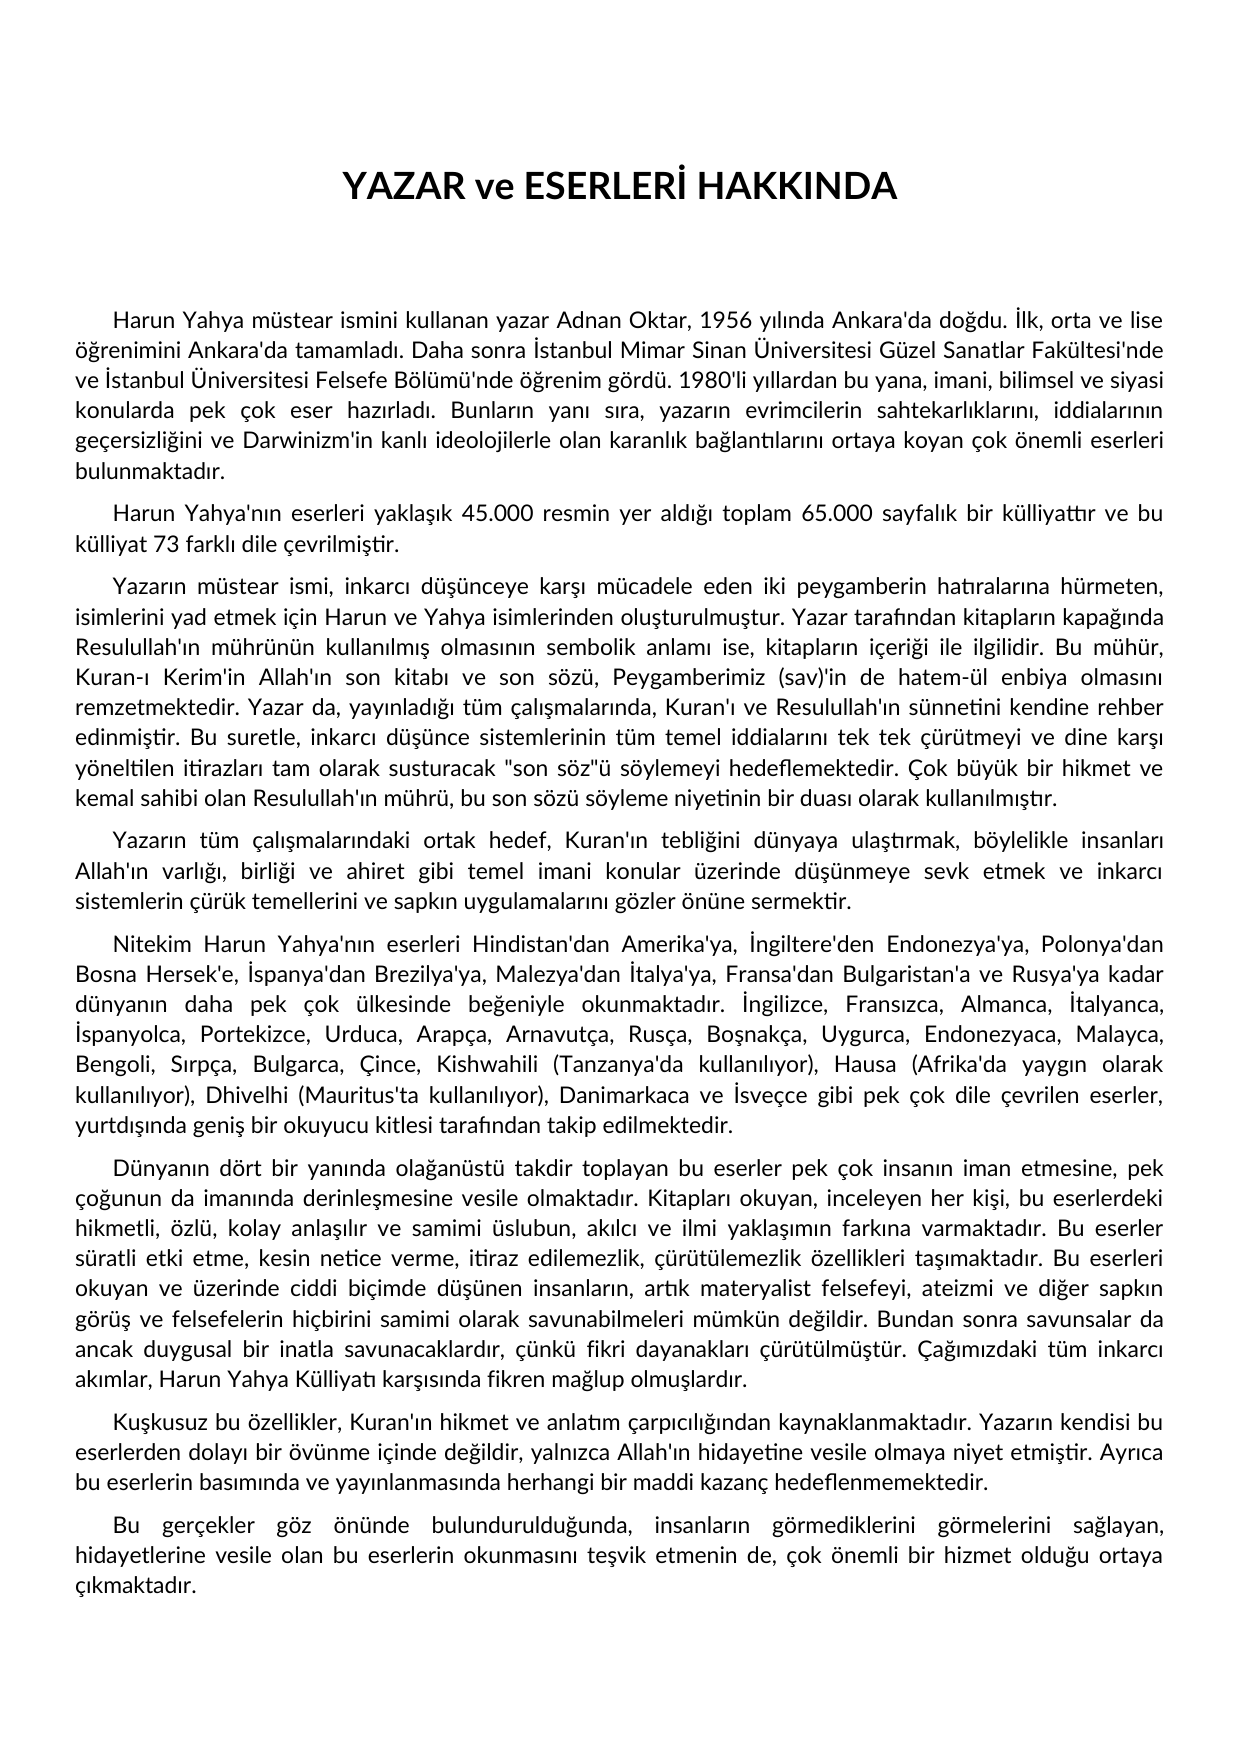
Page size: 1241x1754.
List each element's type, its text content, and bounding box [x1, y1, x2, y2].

text Harun Yahya'nın eserleri yaklaşık 45.000 resmin yer aldığı toplam 65.000 sayfalık bir külliyattır ve bu külliyat 73 farklı dile çevrilmiştir. [75, 499, 1165, 557]
text Kuşkusuz bu özellikler, Kuran'ın hikmet ve anlatım çarpıcılığından kaynaklanmaktadır. Yazarın kendisi bu eserlerden dolayı bir övünme içinde değildir, yalnızca Allah'ın hidayetine vesile olmaya niyet etmiştir. Ayrıca bu eserlerin basımında ve yayınlanmasında herhangi bir maddi kazanç hedeflenmemektedir. [75, 1407, 1165, 1495]
text Yazarın müstear ismi, inkarcı düşünceye karşı mücadele eden iki peygamberin hatıralarına hürmeten, isimlerini yad etmek için Harun ve Yahya isimlerinden oluşturulmuştur. Yazar tarafından kitapların kapağında Resulullah'ın mührünün kullanılmış olmasının sembolik anlamı ise, kitapların içeriği ile ilgilidir. Bu mühür, Kuran-ı Kerim'in Allah'ın son kitabı ve son sözü, Peygamberimiz (sav)'in de hatem-ül enbiya olmasını remzetmektedir. Yazar da, yayınladığı tüm çalışmalarında, Kuran'ı ve Resulullah'ın sünnetini kendine rehber edinmiştir. Bu suretle, inkarcı düşünce sistemlerinin tüm temel iddialarını tek tek çürütmeyi ve dine karşı yöneltilen itirazları tam olarak susturacak "son söz"ü söylemeyi hedeflemektedir. Çok büyük bir hikmet ve kemal sahibi olan Resulullah'ın mührü, bu son sözü söyleme niyetinin bir duası olarak kullanılmıştır. [75, 572, 1165, 811]
text Harun Yahya müstear ismini kullanan yazar Adnan Oktar, 1956 yılında Ankara'da doğdu. İlk, orta ve lise öğrenimini Ankara'da tamamladı. Daha sonra İstanbul Mimar Sinan Üniversitesi Güzel Sanatlar Fakültesi'nde ve İstanbul Üniversitesi Felsefe Bölümü'nde öğrenim gördü. 1980'li yıllardan bu yana, imani, bilimsel ve siyasi konularda pek çok eser hazırladı. Bunların yanı sıra, yazarın evrimcilerin sahtekarlıklarını, iddialarının geçersizliğini ve Darwinizm'in kanlı ideolojilerle olan karanlık bağlantılarını ortaya koyan çok önemli eserleri bulunmaktadır. [75, 305, 1165, 484]
subtitle YAZAR ve ESERLERİ HAKKINDA [75, 162, 1165, 207]
text Dünyanın dört bir yanında olağanüstü takdir toplayan bu eserler pek çok insanın iman etmesine, pek çoğunun da imanında derinleşmesine vesile olmaktadır. Kitapları okuyan, inceleyen her kişi, bu eserlerdeki hikmetli, özlü, kolay anlaşılır ve samimi üslubun, akılcı ve ilmi yaklaşımın farkına varmaktadır. Bu eserler süratli etki etme, kesin netice verme, itiraz edilemezlik, çürütülemezlik özellikleri taşımaktadır. Bu eserleri okuyan ve üzerinde ciddi biçimde düşünen insanların, artık materyalist felsefeyi, ateizmi ve diğer sapkın görüş ve felsefelerin hiçbirini samimi olarak savunabilmeleri mümkün değildir. Bundan sonra savunsalar da ancak duygusal bir inatla savunacaklardır, çünkü fikri dayanakları çürütülmüştür. Çağımızdaki tüm inkarcı akımlar, Harun Yahya Külliyatı karşısında fikren mağlup olmuşlardır. [75, 1153, 1165, 1392]
text Yazarın tüm çalışmalarındaki ortak hedef, Kuran'ın tebliğini dünyaya ulaştırmak, böylelikle insanları Allah'ın varlığı, birliği ve ahiret gibi temel imani konular üzerinde düşünmeye sevk etmek ve inkarcı sistemlerin çürük temellerini ve sapkın uygulamalarını gözler önüne sermektir. [75, 826, 1165, 914]
text Nitekim Harun Yahya'nın eserleri Hindistan'dan Amerika'ya, İngiltere'den Endonezya'ya, Polonya'dan Bosna Hersek'e, İspanya'dan Brezilya'ya, Malezya'dan İtalya'ya, Fransa'dan Bulgaristan'a ve Rusya'ya kadar dünyanın daha pek çok ülkesinde beğeniyle okunmaktadır. İngilizce, Fransızca, Almanca, İtalyanca, İspanyolca, Portekizce, Urduca, Arapça, Arnavutça, Rusça, Boşnakça, Uygurca, Endonezyaca, Malayca, Bengoli, Sırpça, Bulgarca, Çince, Kishwahili (Tanzanya'da kullanılıyor), Hausa (Afrika'da yaygın olarak kullanılıyor), Dhivelhi (Mauritus'ta kullanılıyor), Danimarkaca ve İsveçce gibi pek çok dile çevrilen eserler, yurtdışında geniş bir okuyucu kitlesi tarafından takip edilmektedir. [75, 929, 1165, 1138]
text Bu gerçekler göz önünde bulundurulduğunda, insanların görmediklerini görmelerini sağlayan, hidayetlerine vesile olan bu eserlerin okunmasını teşvik etmenin de, çok önemli bir hizmet olduğu ortaya çıkmaktadır. [75, 1511, 1165, 1598]
